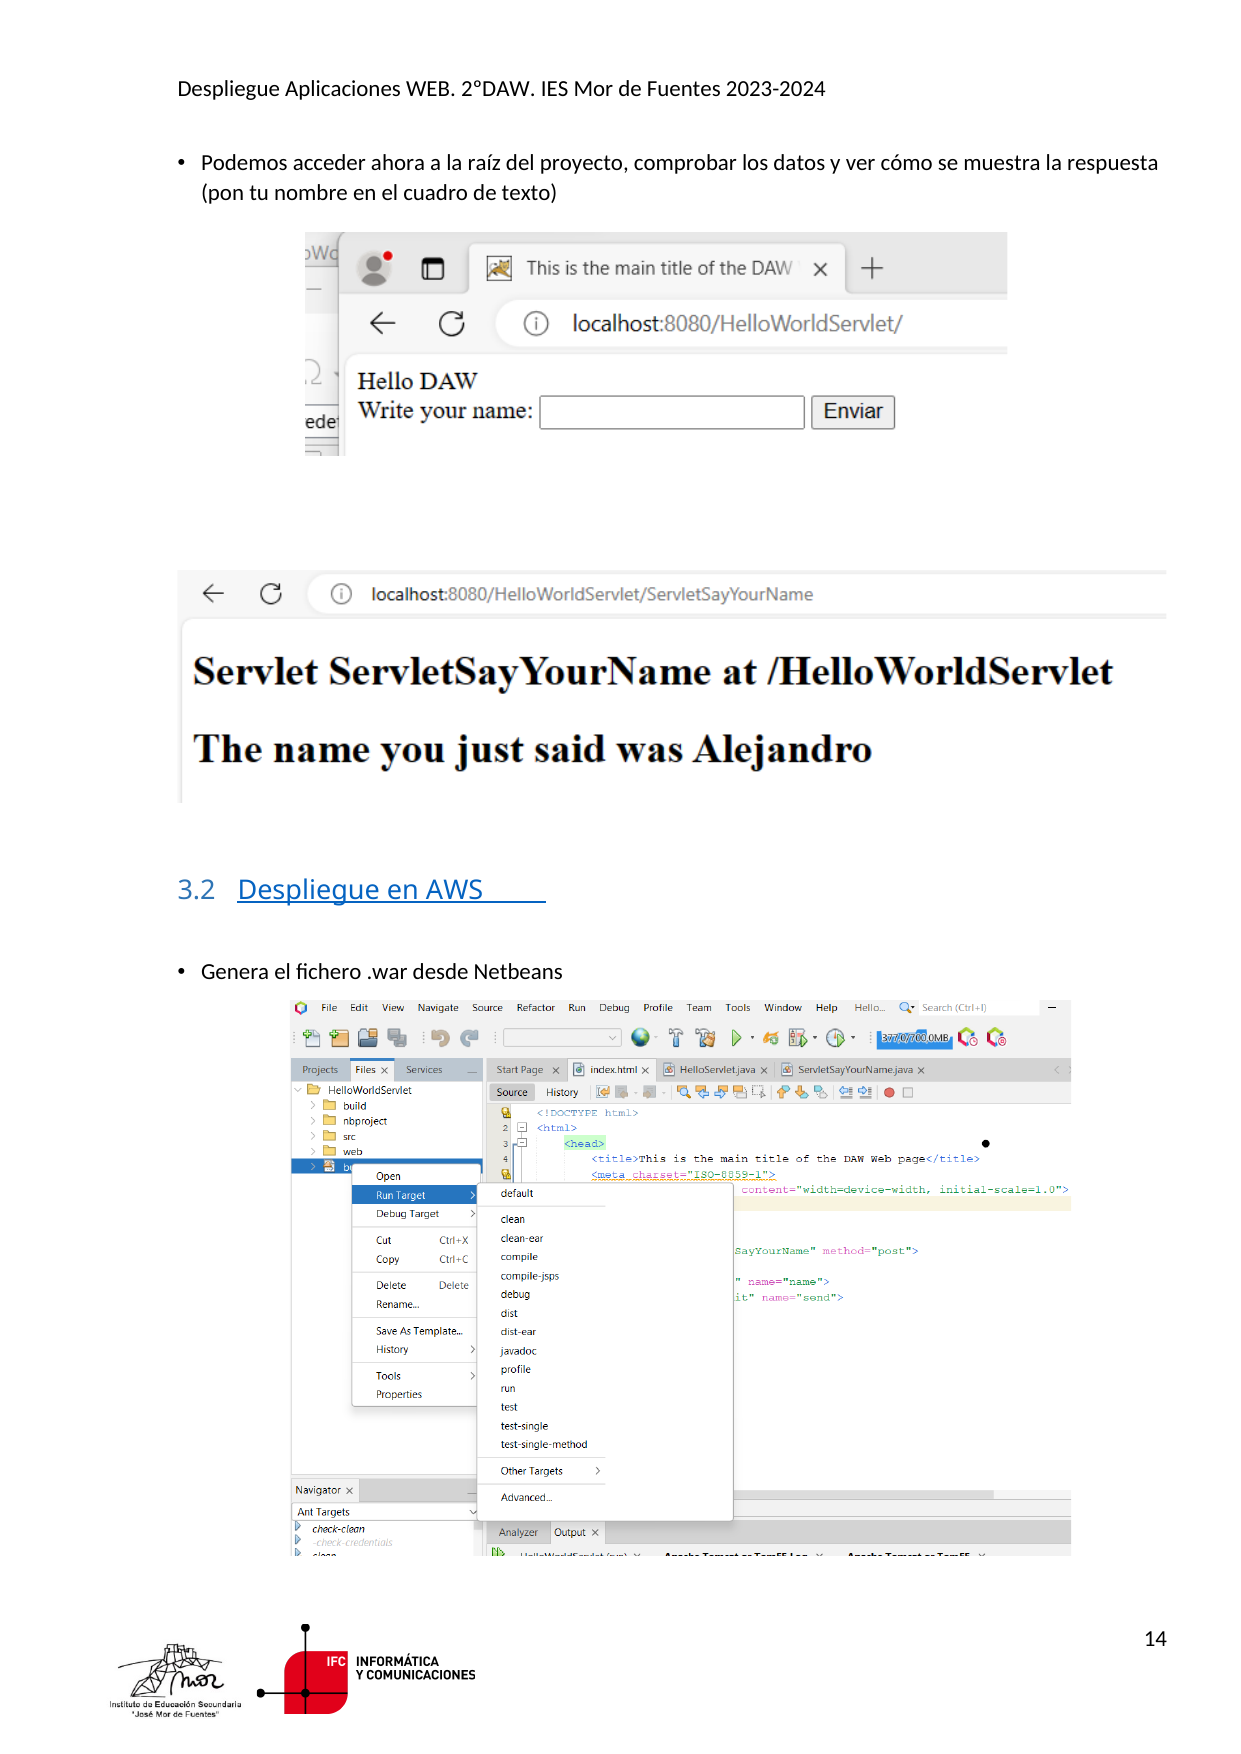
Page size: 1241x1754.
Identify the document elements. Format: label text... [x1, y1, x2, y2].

list Podemos acceder ahora a la raíz del proyecto, comprobar los datos y ver cómo se muestra la respuesta (pon tu nombre en el cuadro de texto) [177, 148, 1167, 206]
picture [177, 570, 1167, 803]
subtitle Despliegue en AWS [177, 870, 1167, 907]
picture [289, 1000, 1072, 1556]
list Genera el fichero .war desde Netbeans [177, 957, 1167, 985]
picture [305, 232, 1008, 456]
picture [256, 1624, 475, 1714]
picture [100, 1631, 249, 1736]
